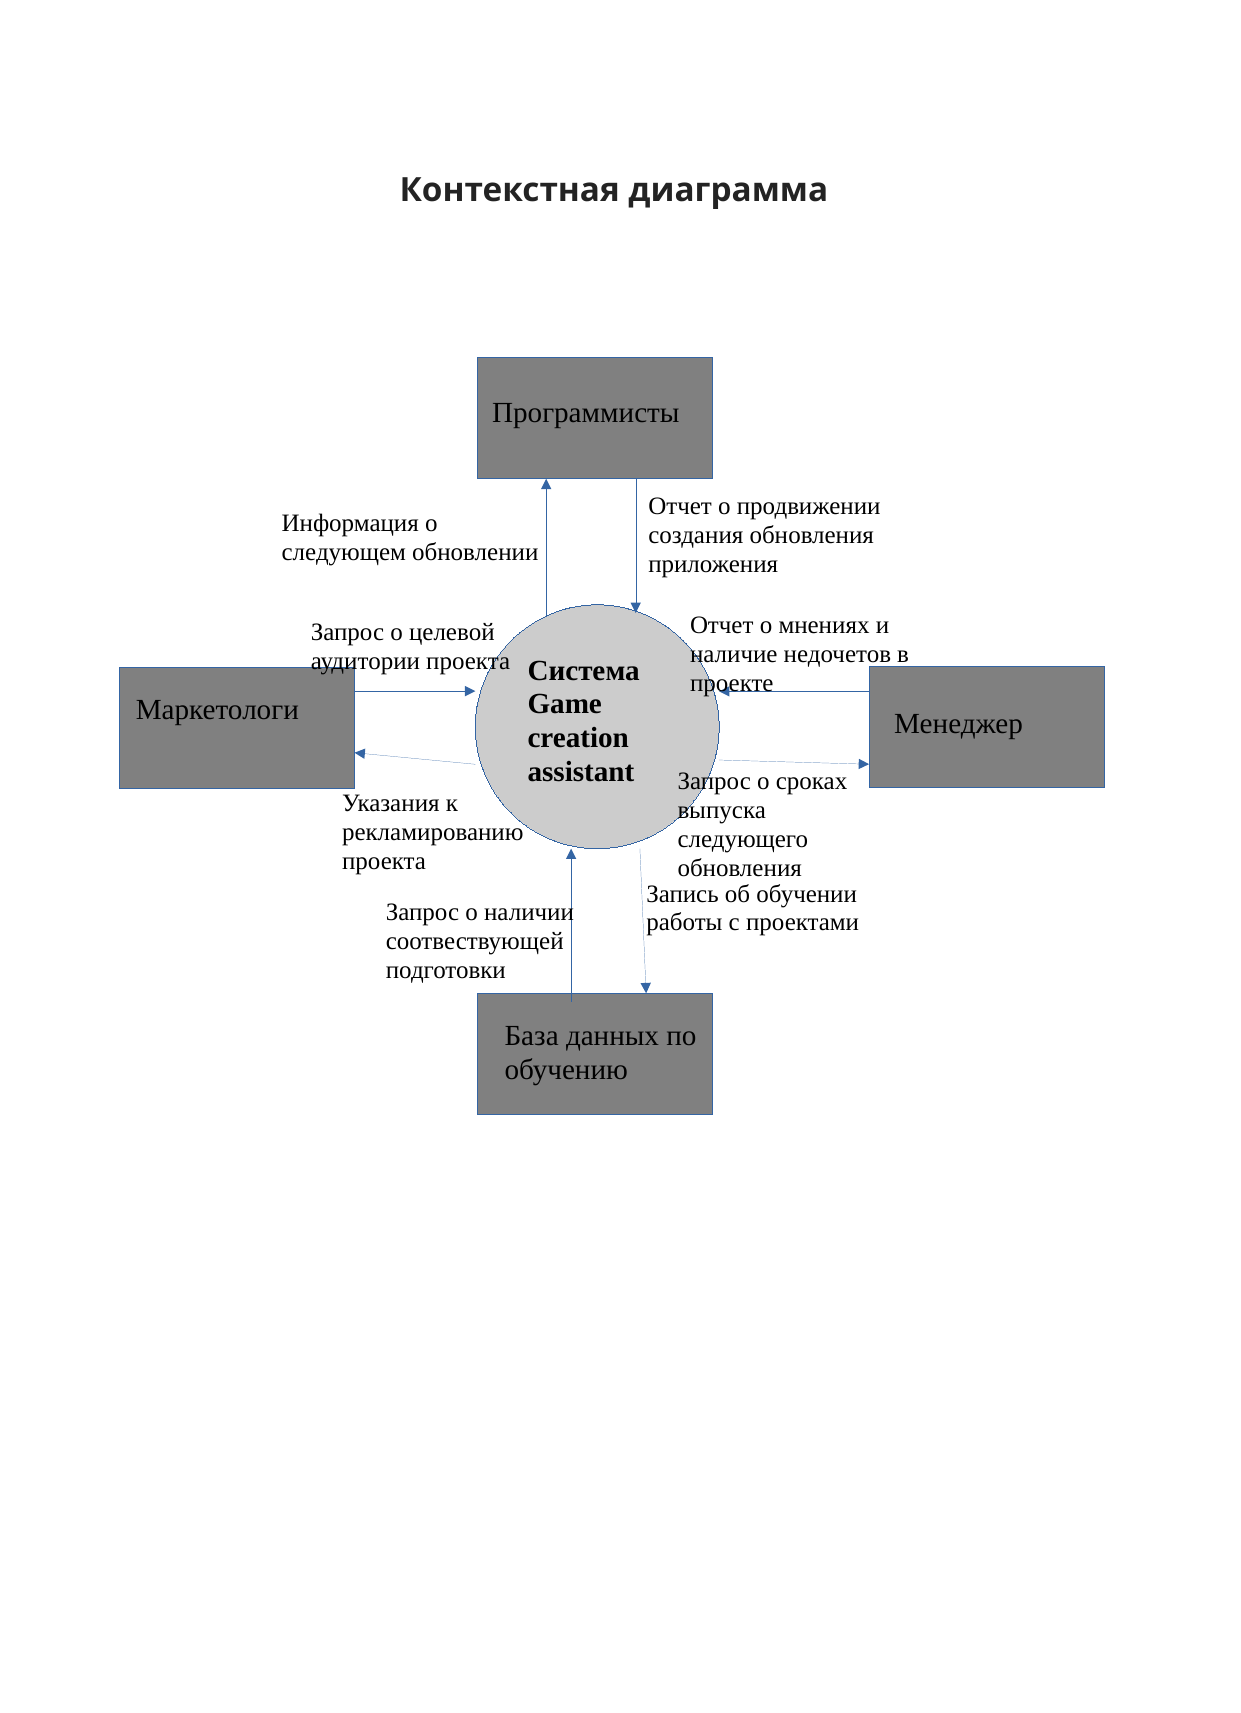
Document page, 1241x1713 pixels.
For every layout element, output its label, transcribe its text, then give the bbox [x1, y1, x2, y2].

subtitle Контекстная диаграмма [118, 166, 1109, 212]
